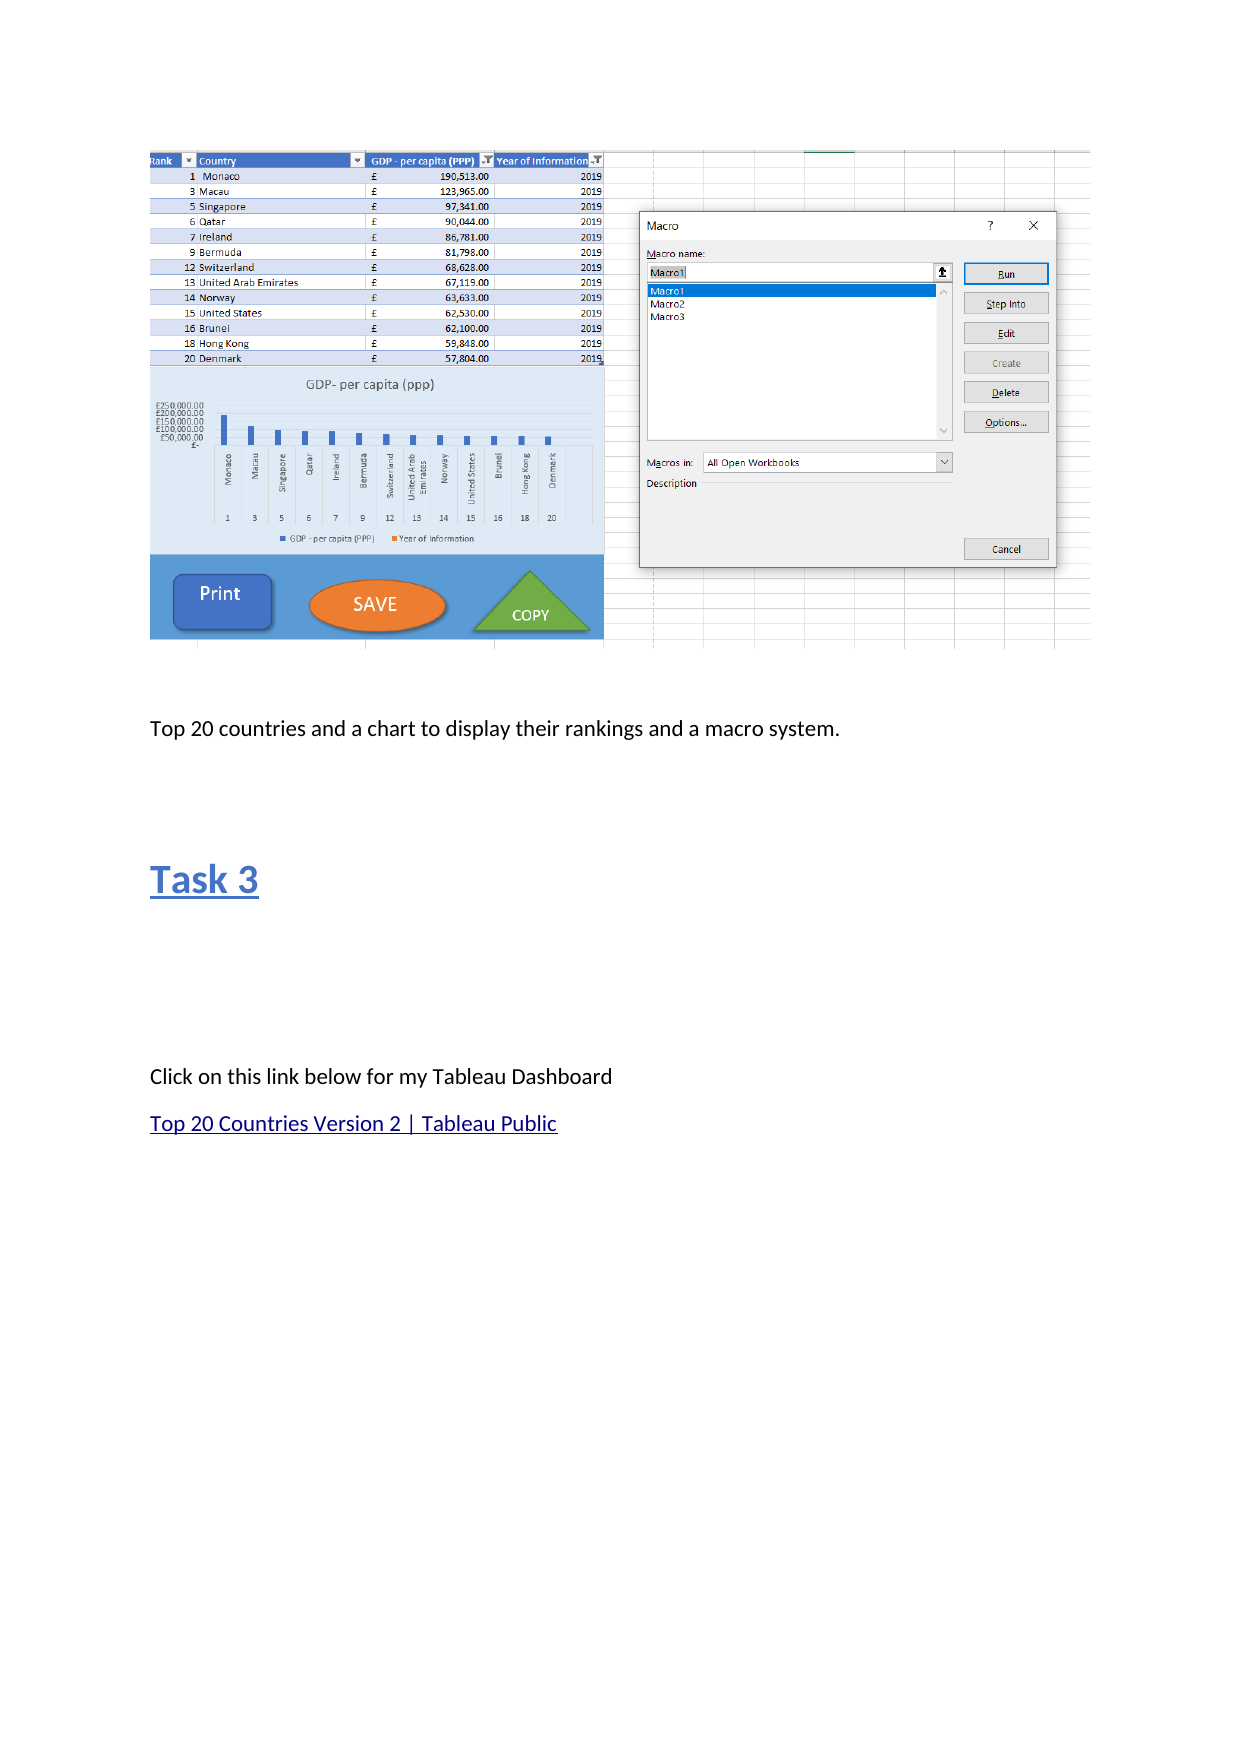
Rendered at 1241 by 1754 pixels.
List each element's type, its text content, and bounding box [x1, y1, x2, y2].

text Top 20 countries and a chart to display their rankings and a macro system. [150, 714, 1090, 742]
text Top 20 Countries Version 2 | Tableau Public [150, 1109, 1090, 1137]
text Task 3 [150, 853, 1090, 903]
text Click on this link below for my Tableau Dashboard [150, 1062, 1090, 1090]
